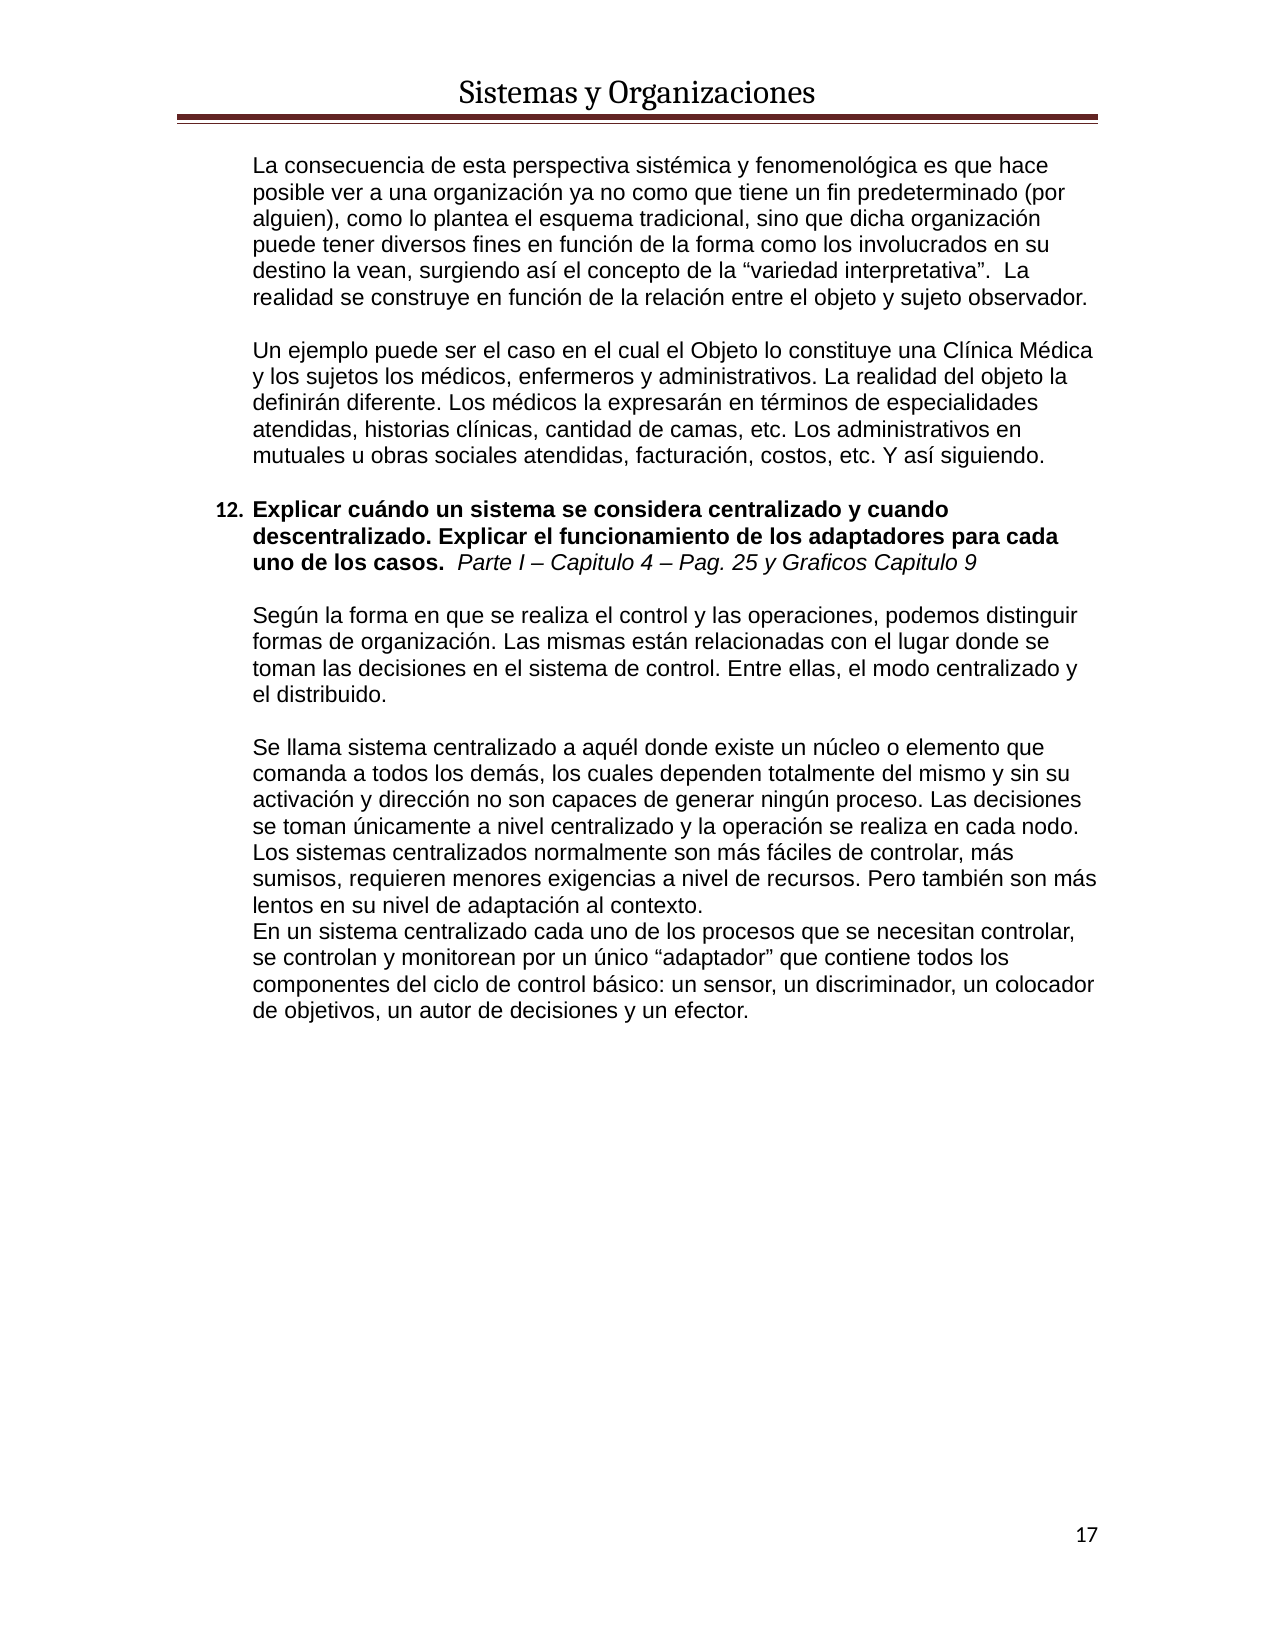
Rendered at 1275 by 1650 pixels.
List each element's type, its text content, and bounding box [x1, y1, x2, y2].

list Explicar cuándo un sistema se considera centralizado y cuando descentralizado. Explicar el funcionamiento de los adaptadores para cada uno de los casos. Parte I – Capitulo 4 – Pag. 25 y Graficos Capitulo 9 [215, 495, 1098, 575]
list Según la forma en que se realiza el control y las operaciones, podemos distinguir formas de organización. Las mismas están relacionadas con el lugar donde se toman las decisiones en el sistema de control. Entre ellas, el modo centralizado y el distribuido. [252, 602, 1098, 707]
list Un ejemplo puede ser el caso en el cual el Objeto lo constituye una Clínica Médica y los sujetos los médicos, enfermeros y administrativos. La realidad del objeto la definirán diferente. Los médicos la expresarán en términos de especialidades atendidas, historias clínicas, cantidad de camas, etc. Los administrativos en mutuales u obras sociales atendidas, facturación, costos, etc. Y así siguiendo. [252, 337, 1098, 468]
list En un sistema centralizado cada uno de los procesos que se necesitan controlar, se controlan y monitorean por un único “adaptador” que contiene todos los componentes del ciclo de control básico: un sensor, un discriminador, un colocador de objetivos, un autor de decisiones y un efector. [252, 918, 1098, 1023]
list Se llama sistema centralizado a aquél donde existe un núcleo o elemento que comanda a todos los demás, los cuales dependen totalmente del mismo y sin su activación y dirección no son capaces de generar ningún proceso. Las decisiones se toman únicamente a nivel centralizado y la operación se realiza en cada nodo. Los sistemas centralizados normalmente son más fáciles de controlar, más sumisos, requieren menores exigencias a nivel de recursos. Pero también son más lentos en su nivel de adaptación al contexto. [252, 733, 1098, 918]
list La consecuencia de esta perspectiva sistémica y fenomenológica es que hace posible ver a una organización ya no como que tiene un fin predeterminado (por alguien), como lo plantea el esquema tradicional, sino que dicha organización puede tener diversos fines en función de la forma como los involucrados en su destino la vean, surgiendo así el concepto de la “variedad interpretativa”. La realidad se construye en función de la relación entre el objeto y sujeto observador. [252, 152, 1098, 310]
